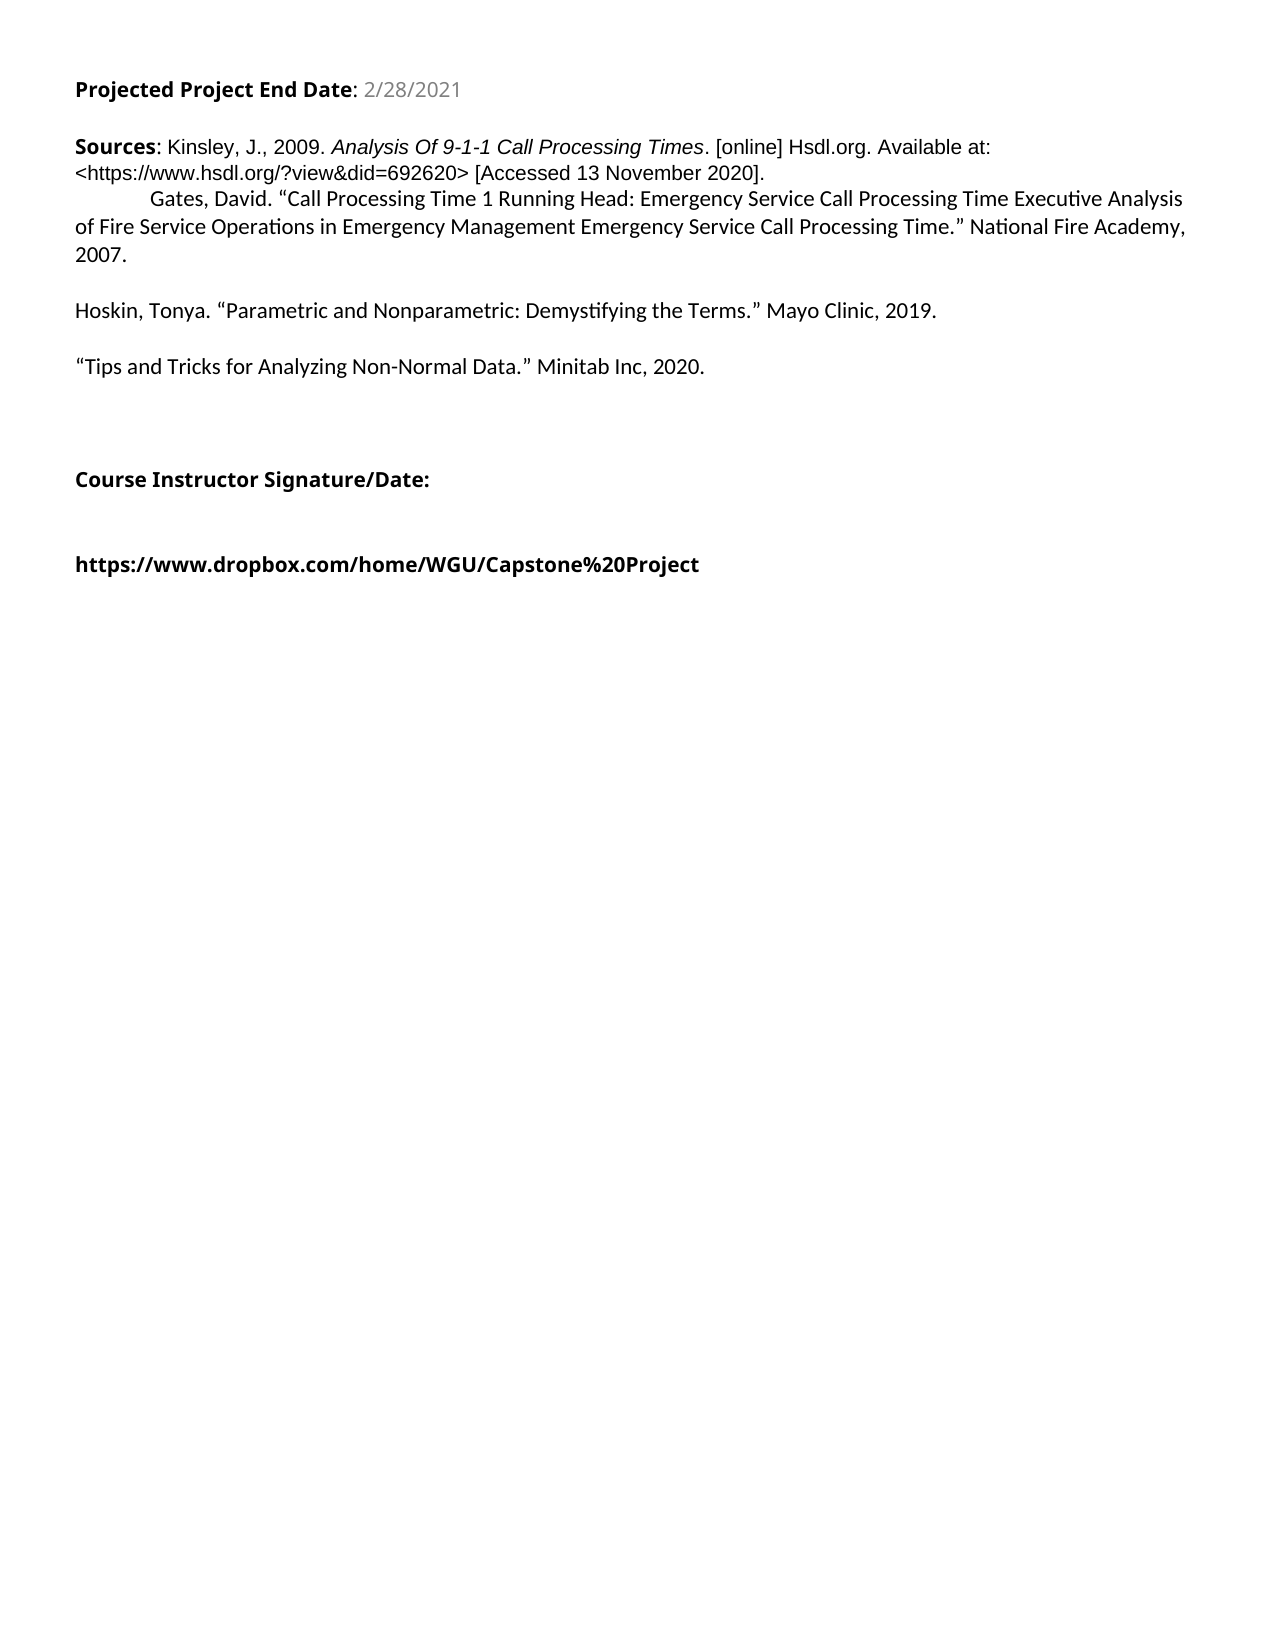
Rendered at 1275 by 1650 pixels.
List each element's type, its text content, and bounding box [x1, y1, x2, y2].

text Course Instructor Signature/Date: [75, 465, 1200, 494]
text Projected Project End Date: 2/28/2021 [75, 75, 1200, 103]
text https://www.dropbox.com/home/WGU/Capstone%20Project [75, 551, 1200, 579]
text Hoskin, Tonya. “Parametric and Nonparametric: Demystifying the Terms.” Mayo Clinic, 2019. [75, 296, 1200, 324]
text Sources: Kinsley, J., 2009. Analysis Of 9-1-1 Call Processing Times. [online] Hsdl.org. Available at: <https://www.hsdl.org/?view&did=692620> [Accessed 13 November 2020]. Gates, David. “Call Processing Time 1 Running Head: Emergency Service Call Processing Time Executive Analysis of Fire Service Operations in Emergency Management Emergency Service Call Processing Time.” National Fire Academy, 2007. ‌ [75, 132, 1200, 268]
text “Tips and Tricks for Analyzing Non-Normal Data.” Minitab Inc, 2020. [75, 352, 1200, 380]
